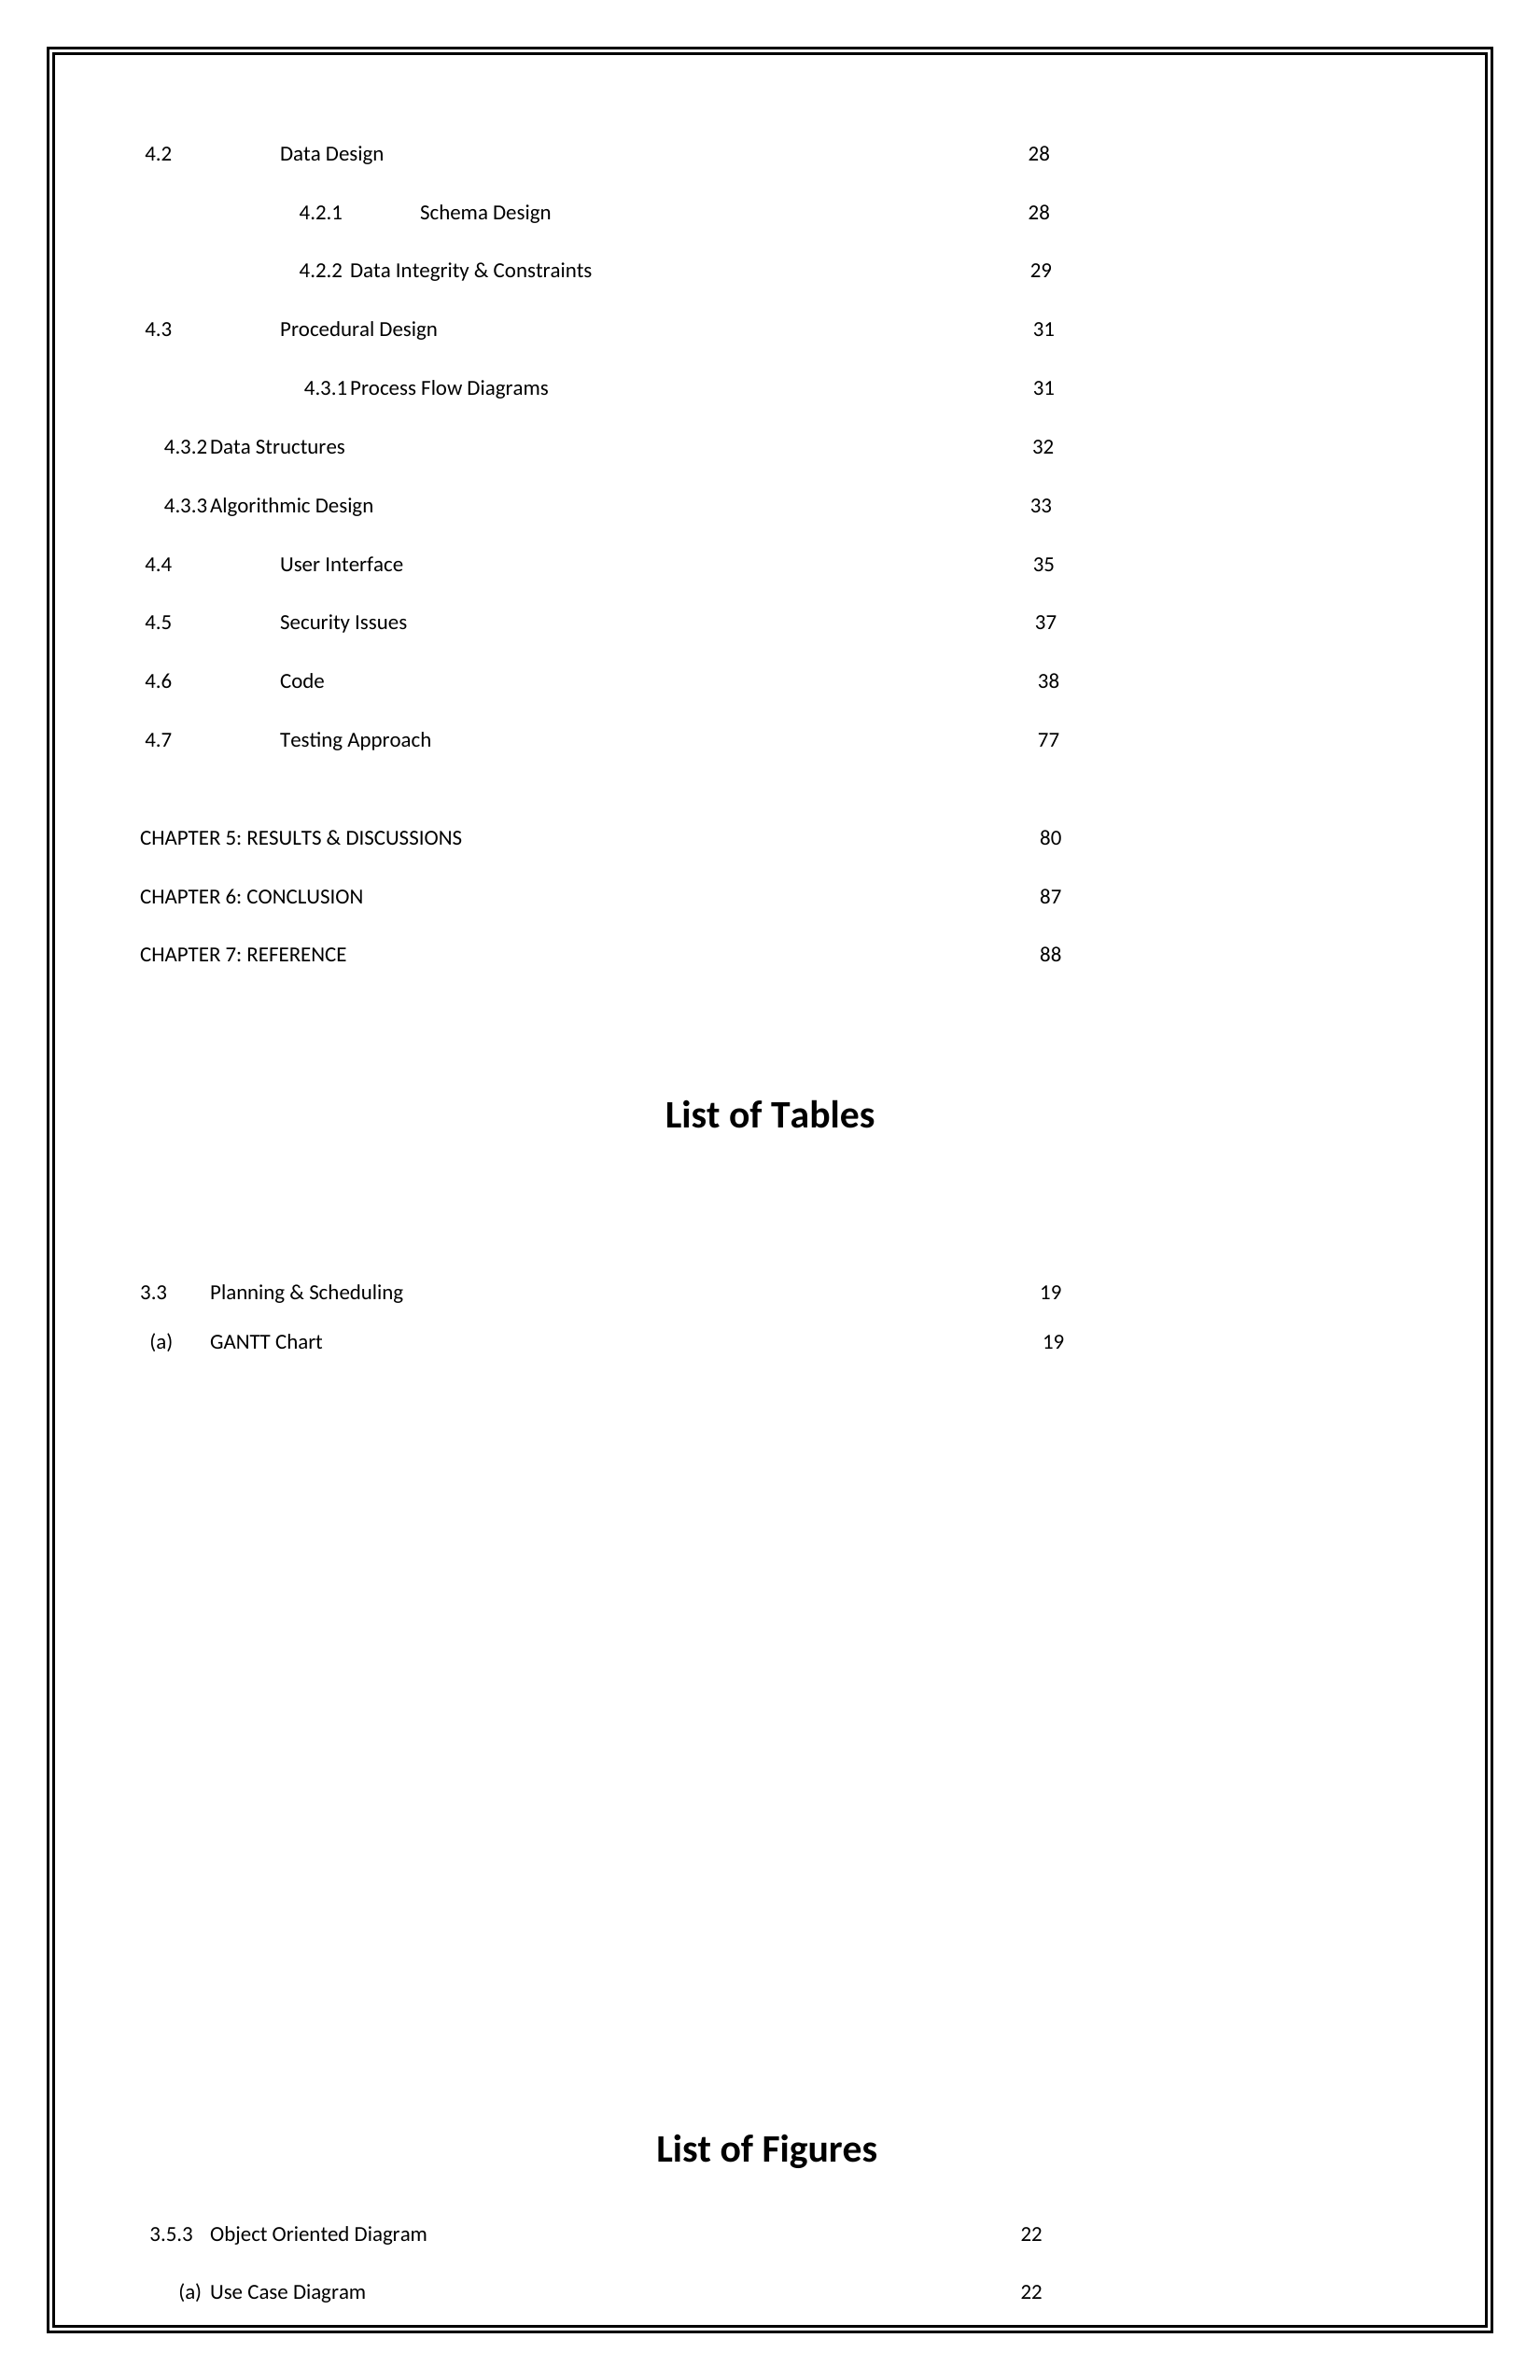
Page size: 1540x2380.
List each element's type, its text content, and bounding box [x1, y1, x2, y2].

text 4.2.1 Schema Design 28 [140, 199, 1400, 225]
text CHAPTER 5: RESULTS & DISCUSSIONS 80 [140, 824, 1400, 850]
text 4.2 Data Design 28 [140, 140, 1400, 166]
text 4.5 Security Issues 37 [140, 609, 1400, 636]
text 4.3 Procedural Design 31 [140, 315, 1400, 342]
text CHAPTER 6: CONCLUSION 87 [140, 883, 1400, 909]
text List of Tables [140, 1090, 1400, 1138]
text (a) GANTT Chart 19 [140, 1328, 1400, 1354]
text 4.7 Testing Approach 77 [140, 726, 1400, 791]
text 4.3.2 Data Structures 32 [140, 433, 1400, 459]
text 4.6 Code 38 [140, 667, 1400, 693]
text 3.5.3 Object Oriented Diagram 22 [140, 2220, 1400, 2247]
text 4.3.1 Process Flow Diagrams 31 [140, 374, 1400, 400]
text CHAPTER 7: REFERENCE 88 [140, 941, 1400, 968]
text 4.2.2 Data Integrity & Constraints 29 [140, 258, 1400, 284]
text List of Figures [141, 2124, 1402, 2172]
text 4.4 User Interface 35 [140, 551, 1400, 577]
text (a) Use Case Diagram 22 [140, 2278, 1400, 2304]
text 4.3.3 Algorithmic Design 33 [140, 492, 1400, 518]
text 3.3 Planning & Scheduling 19 [140, 1279, 1400, 1305]
